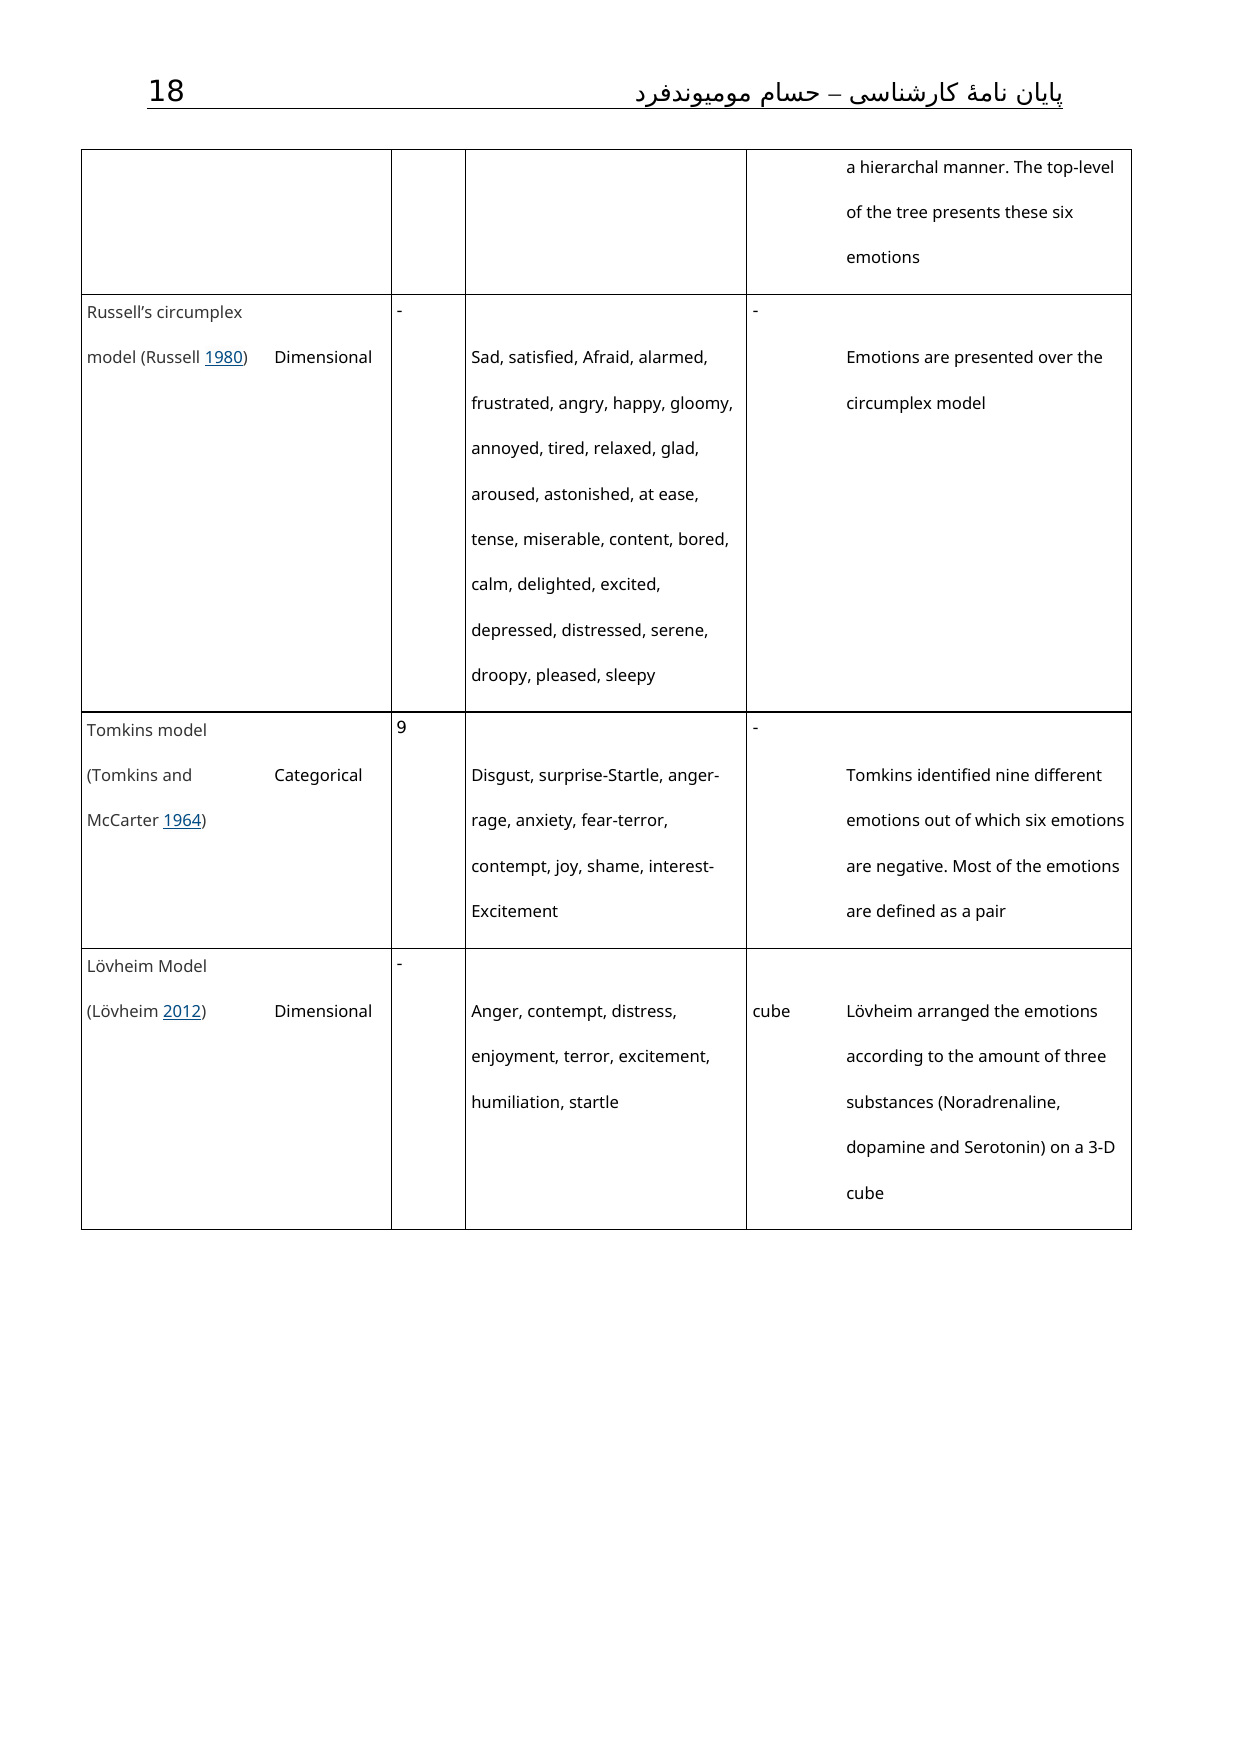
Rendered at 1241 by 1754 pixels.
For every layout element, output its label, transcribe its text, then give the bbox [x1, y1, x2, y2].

table_cell Tomkins model (Tomkins and McCarter 1964) [82, 713, 269, 947]
table_cell [466, 150, 746, 294]
table_cell Russell’s circumplex model (Russell 1980) [82, 295, 269, 711]
table_cell [269, 150, 391, 294]
table_cell Disgust, surprise-Startle, anger-rage, anxiety, fear-terror, contempt, joy, shame, interest-Excitement [466, 713, 746, 947]
table_cell Categorical [269, 713, 391, 947]
table_cell - [392, 949, 465, 1229]
table_cell Lövheim Model (Lövheim 2012) [82, 949, 269, 1229]
table_cell Sad, satisfied, Afraid, alarmed, frustrated, angry, happy, gloomy, annoyed, tired, relaxed, glad, aroused, astonished, at ease, tense, miserable, content, bored, calm, delighted, excited, depressed, distressed, serene, droopy, pleased, sleepy [466, 295, 746, 711]
table_cell Anger, contempt, distress, enjoyment, terror, excitement, humiliation, startle [466, 949, 746, 1229]
table_cell Dimensional [269, 949, 391, 1229]
table_cell [82, 150, 269, 294]
table_cell - [747, 295, 841, 711]
table_cell Lövheim arranged the emotions according to the amount of three substances (Noradrenaline, dopamine and Serotonin) on a 3-D cube [841, 949, 1131, 1229]
table_cell - [392, 295, 465, 711]
table_cell [747, 150, 841, 294]
table_cell Dimensional [269, 295, 391, 711]
table_cell - [747, 713, 841, 947]
table_cell 9 [392, 713, 465, 947]
table_cell Tomkins identified nine different emotions out of which six emotions are negative. Most of the emotions are defined as a pair [841, 713, 1131, 947]
table_cell cube [747, 949, 841, 1229]
table_cell a hierarchal manner. The top-level of the tree presents these six emotions [841, 150, 1131, 294]
table_cell Emotions are presented over the circumplex model [841, 295, 1131, 711]
table_cell [392, 150, 465, 294]
